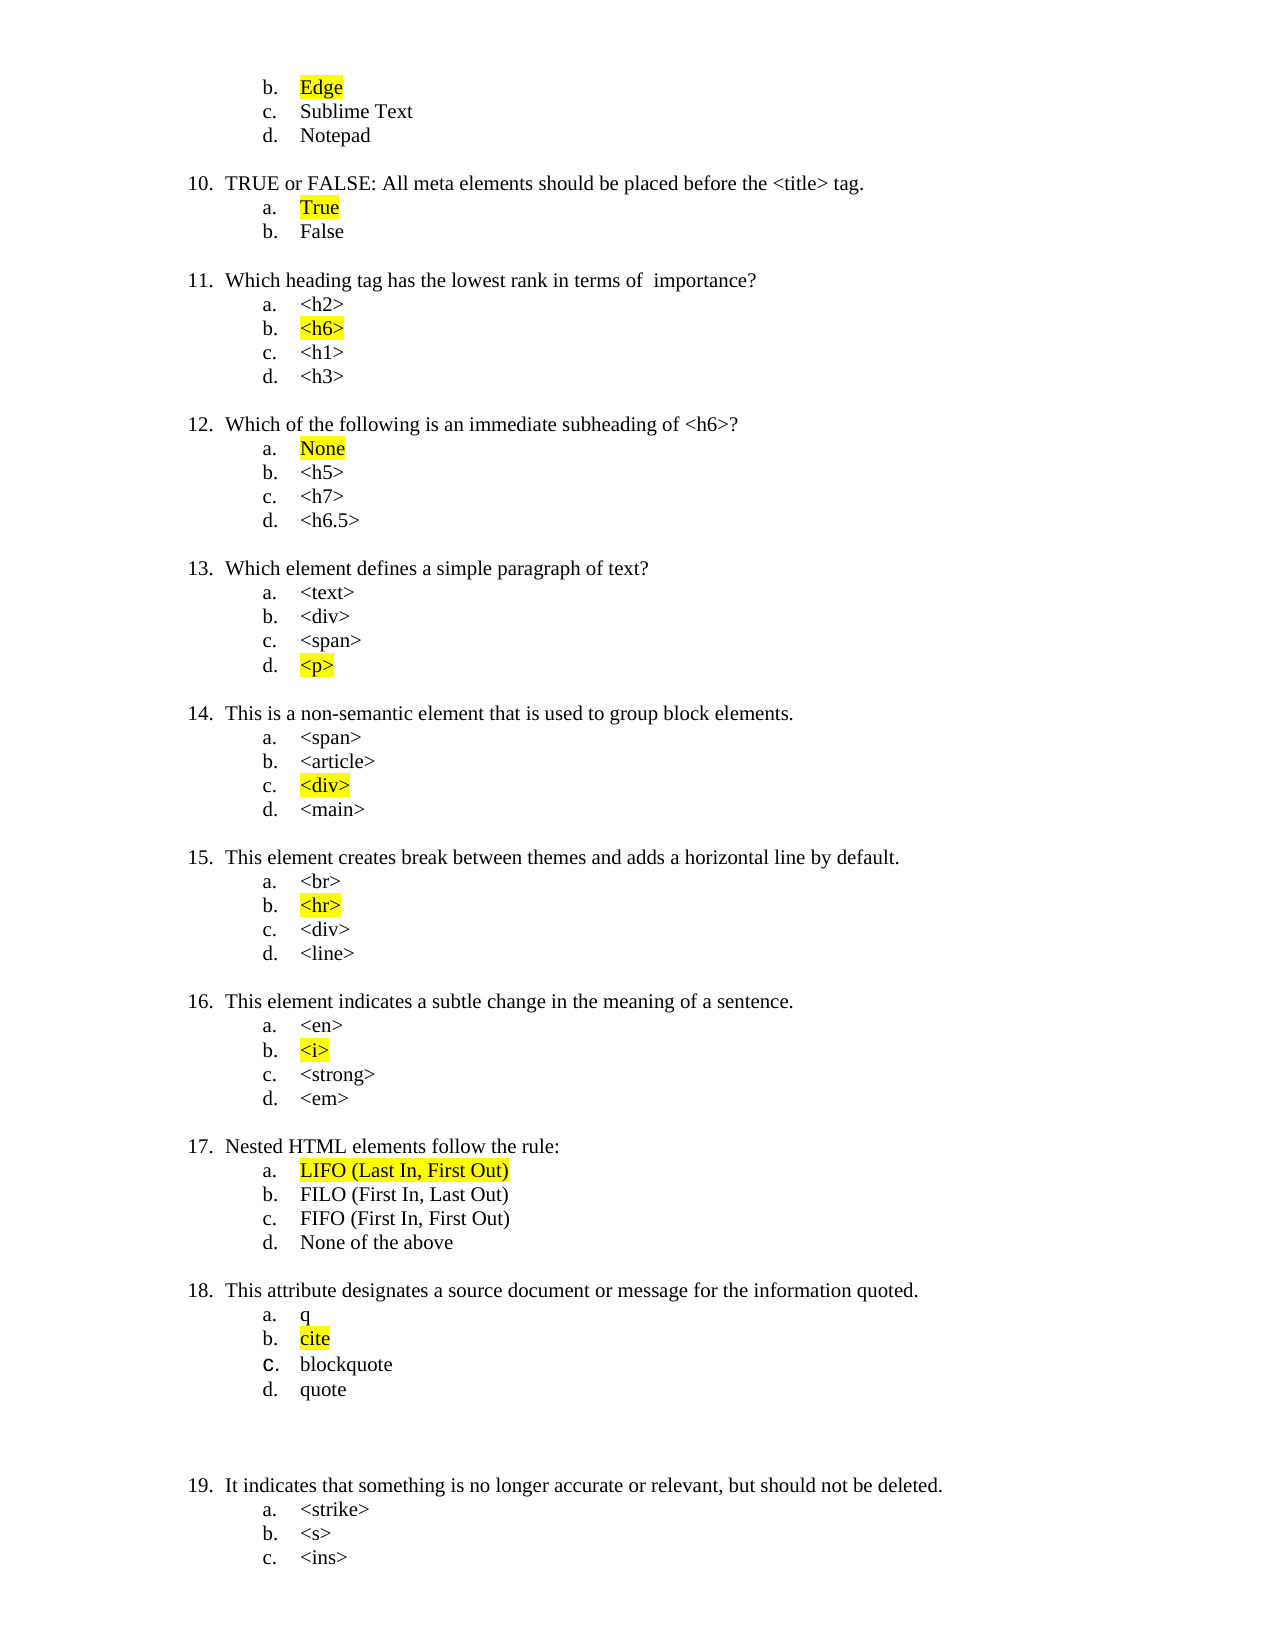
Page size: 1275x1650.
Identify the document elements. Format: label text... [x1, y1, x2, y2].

list Edge [262, 75, 1125, 99]
list <line> [262, 941, 1125, 965]
list Which element defines a simple paragraph of text? [187, 556, 1125, 580]
list False [262, 219, 1125, 243]
list <en> [262, 1013, 1125, 1037]
list FIFO (First In, First Out) [262, 1206, 1125, 1230]
list Nested HTML elements follow the rule: [187, 1134, 1125, 1158]
list <div> [262, 917, 1125, 941]
list None [262, 436, 1125, 460]
list FILO (First In, Last Out) [262, 1182, 1125, 1206]
list <hr> [262, 893, 1125, 917]
list True [262, 195, 1125, 219]
list This attribute designates a source document or message for the information quoted. [187, 1278, 1125, 1302]
list <br> [262, 869, 1125, 893]
list Which heading tag has the lowest rank in terms of importance? [187, 267, 1125, 292]
list <h1> [262, 340, 1125, 364]
list This is a non-semantic element that is used to group block elements. [187, 701, 1125, 725]
list <h2> [262, 292, 1125, 316]
list quote [262, 1377, 1125, 1401]
list Sublime Text [262, 99, 1125, 123]
list <strike> [262, 1497, 1125, 1521]
list <div> [262, 773, 1125, 797]
list <h3> [262, 364, 1125, 388]
list TRUE or FALSE: All meta elements should be placed before the <title> tag. [187, 171, 1125, 195]
list <span> [262, 628, 1125, 652]
list <span> [262, 725, 1125, 749]
list <main> [262, 797, 1125, 821]
list <ins> [262, 1545, 1125, 1569]
list <s> [262, 1521, 1125, 1545]
list blockquote [262, 1350, 1125, 1377]
list <h6> [262, 316, 1125, 340]
list <article> [262, 749, 1125, 773]
list <h6.5> [262, 508, 1125, 532]
list <em> [262, 1086, 1125, 1110]
list This element indicates a subtle change in the meaning of a sentence. [187, 989, 1125, 1013]
list <h7> [262, 484, 1125, 508]
list cite [262, 1326, 1125, 1350]
list <strong> [262, 1062, 1125, 1086]
list Which of the following is an immediate subheading of <h6>? [187, 412, 1125, 436]
list <h5> [262, 460, 1125, 484]
list Notepad [262, 123, 1125, 147]
list <p> [262, 652, 1125, 677]
list This element creates break between themes and adds a horizontal line by default. [187, 845, 1125, 869]
list <i> [262, 1037, 1125, 1062]
list LIFO (Last In, First Out) [262, 1158, 1125, 1182]
list It indicates that something is no longer accurate or relevant, but should not be deleted. [187, 1473, 1125, 1497]
list <div> [262, 604, 1125, 628]
list None of the above [262, 1230, 1125, 1254]
list q [262, 1302, 1125, 1326]
list <text> [262, 580, 1125, 604]
